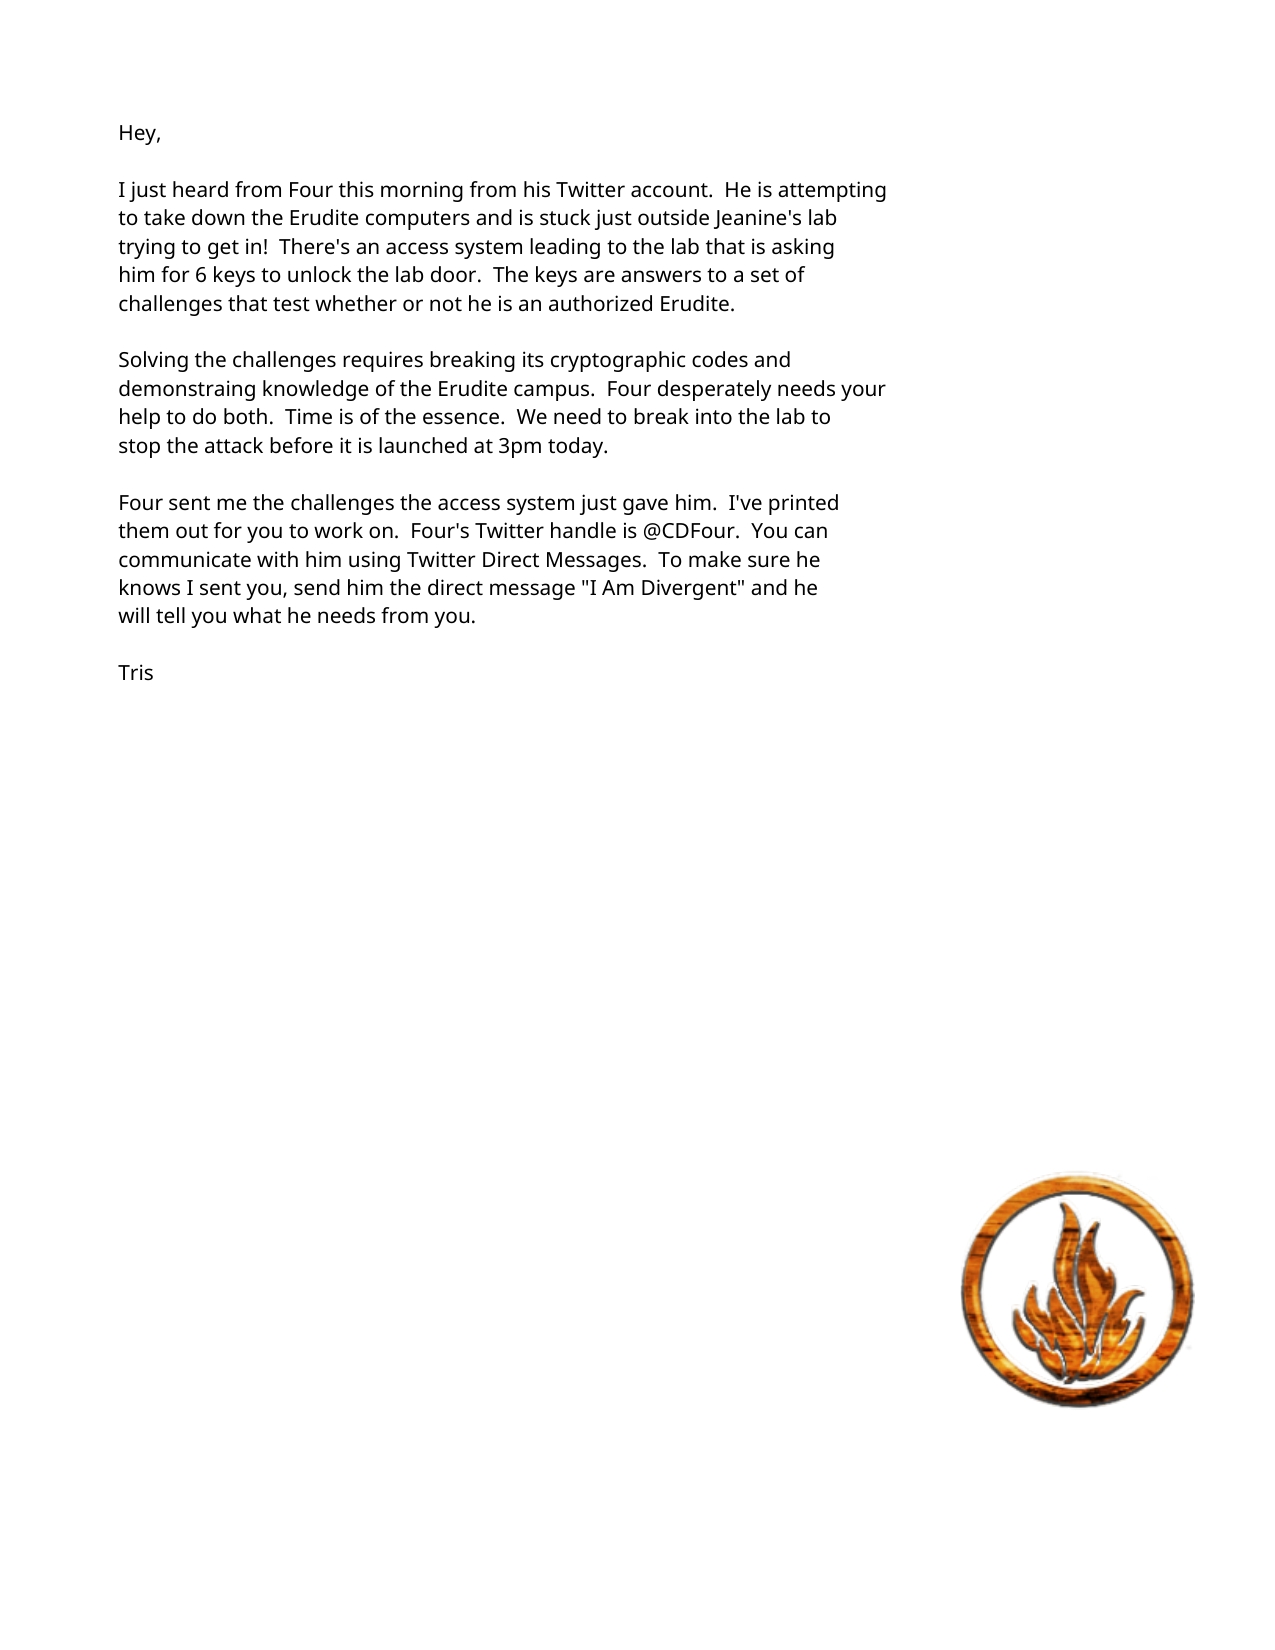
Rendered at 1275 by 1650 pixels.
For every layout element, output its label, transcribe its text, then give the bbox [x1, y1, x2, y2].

text I just heard from Four this morning from his Twitter account. He is attempting [118, 175, 1157, 203]
text communicate with him using Twitter Direct Messages. To make sure he [118, 545, 1157, 573]
text demonstraing knowledge of the Erudite campus. Four desperately needs your [118, 374, 1157, 402]
text will tell you what he needs from you. [118, 602, 1157, 630]
text Tris [118, 658, 1157, 687]
text knows I sent you, send him the direct message "I Am Divergent" and he [118, 573, 1157, 602]
text challenges that test whether or not he is an authorized Erudite. [118, 289, 1157, 317]
text trying to get in! There's an access system leading to the lab that is asking [118, 232, 1157, 260]
picture [960, 1162, 1195, 1416]
text them out for you to work on. Four's Twitter handle is @CDFour. You can [118, 516, 1157, 545]
text to take down the Erudite computers and is stuck just outside Jeanine's lab [118, 203, 1157, 232]
text him for 6 keys to unlock the lab door. The keys are answers to a set of [118, 260, 1157, 289]
text Solving the challenges requires breaking its cryptographic codes and [118, 346, 1157, 374]
text stop the attack before it is launched at 3pm today. [118, 431, 1157, 459]
text help to do both. Time is of the essence. We need to break into the lab to [118, 402, 1157, 431]
text Four sent me the challenges the access system just gave him. I've printed [118, 488, 1157, 516]
text Hey, [118, 118, 1157, 147]
